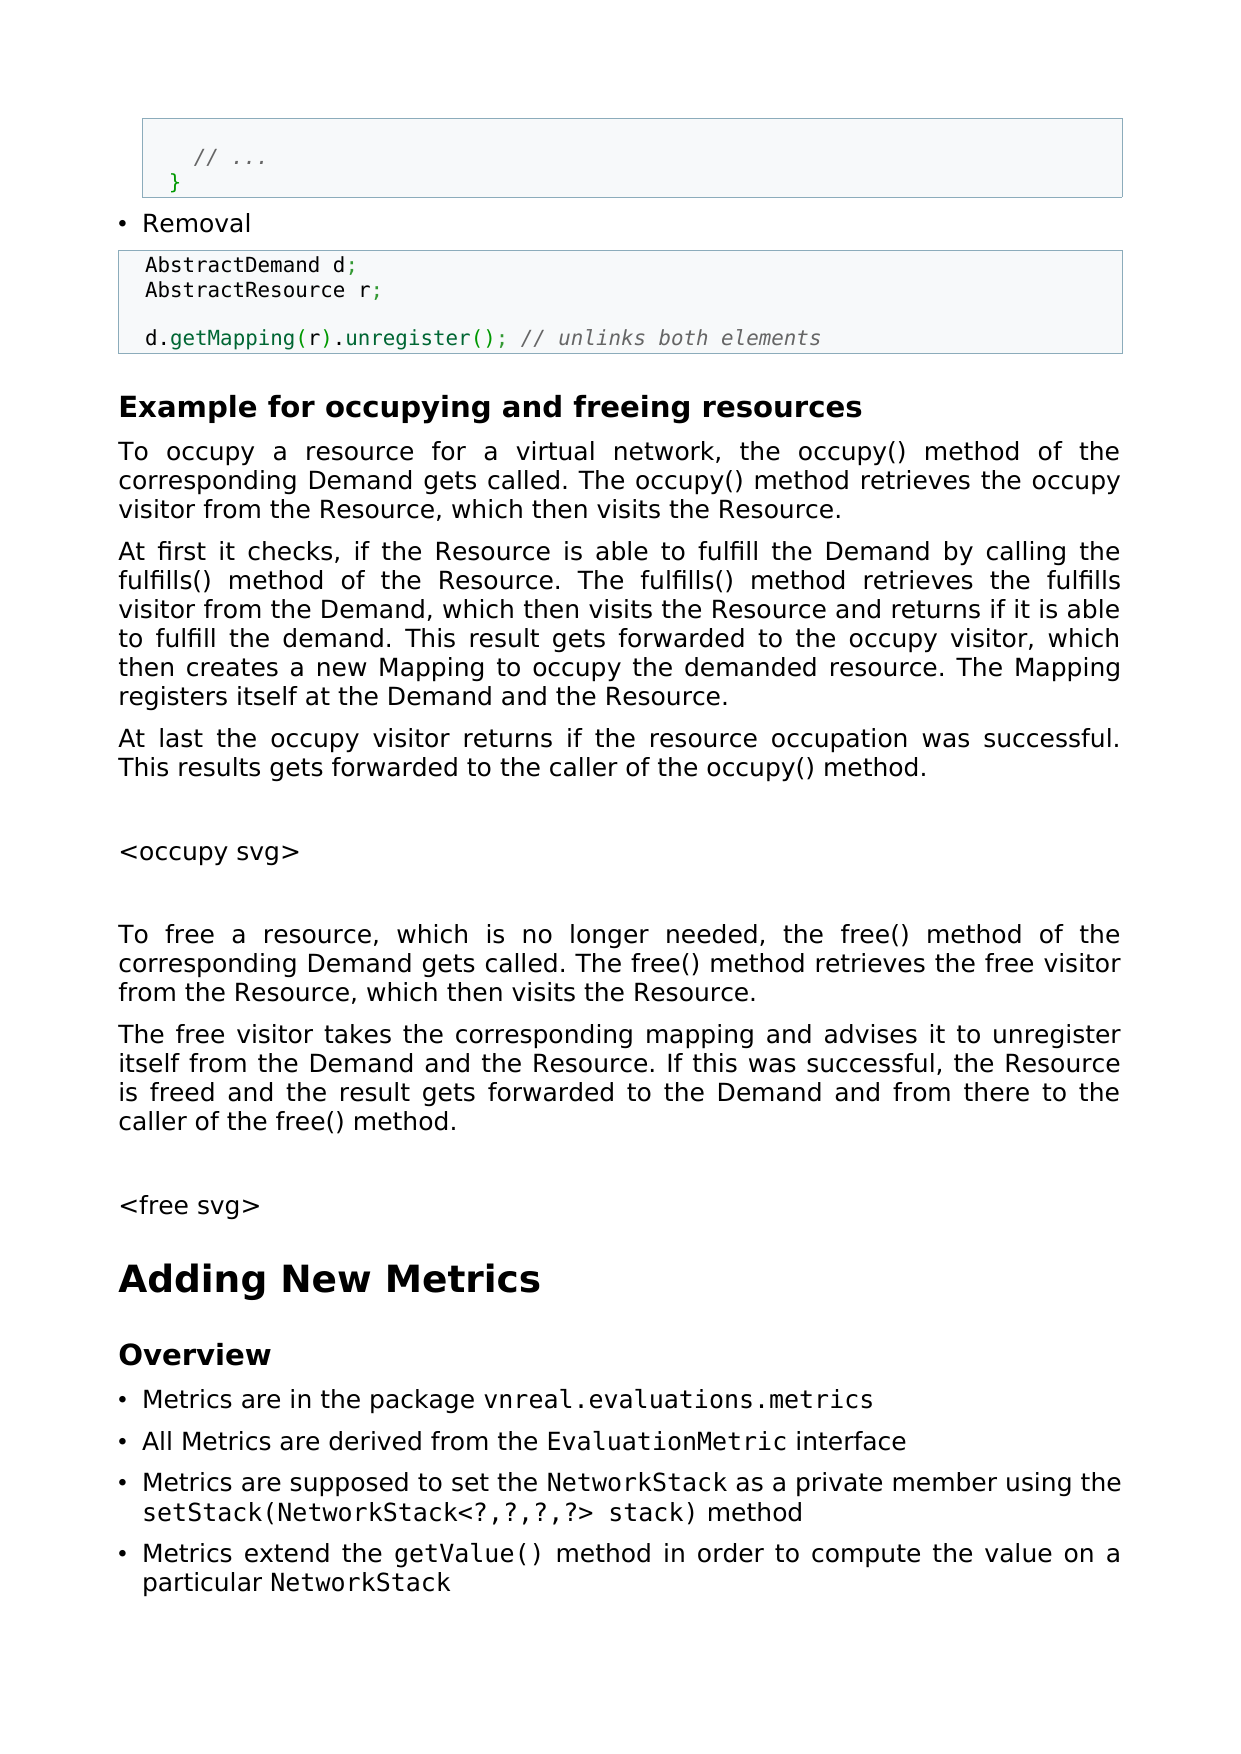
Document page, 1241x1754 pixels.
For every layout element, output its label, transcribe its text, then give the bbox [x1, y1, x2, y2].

list AbstractDemand d; AbstractResource r; d.getMapping(r).unregister(); // unlinks both elements [119, 251, 1122, 353]
subtitle Overview [118, 1339, 1122, 1373]
list // ... } [143, 119, 1122, 197]
text At first it checks, if the Resource is able to fulfill the Demand by calling the fulfills() method of the Resource. The fulfills() method retrieves the fulfills visitor from the Demand, which then visits the Resource and returns if it is able to fulfill the demand. This result gets forwarded to the occupy visitor, which then creates a new Mapping to occupy the demanded resource. The Mapping registers itself at the Demand and the Resource. [118, 537, 1122, 712]
text <occupy svg> [118, 837, 1122, 866]
subtitle Example for occupying and freeing resources [118, 390, 1122, 424]
text The free visitor takes the corresponding mapping and advises it to unregister itself from the Demand and the Resource. If this was successful, the Resource is freed and the result gets forwarded to the Demand and from there to the caller of the free() method. [118, 1020, 1122, 1137]
text To occupy a resource for a virtual network, the occupy() method of the corresponding Demand gets called. The occupy() method retrieves the occupy visitor from the Resource, which then visits the Resource. [118, 437, 1122, 524]
text To free a resource, which is no longer needed, the free() method of the corresponding Demand gets called. The free() method retrieves the free visitor from the Resource, which then visits the Resource. [118, 920, 1122, 1008]
list Metrics are in the package vnreal.evaluations.metrics [118, 1385, 1122, 1414]
list Removal [118, 209, 1122, 238]
text <free svg> [118, 1191, 1122, 1220]
list All Metrics are derived from the EvaluationMetric interface [118, 1427, 1122, 1456]
list Metrics extend the getValue() method in order to compute the value on a particular NetworkStack [118, 1539, 1122, 1598]
subtitle Adding New Metrics [118, 1258, 1122, 1301]
text At last the occupy visitor returns if the resource occupation was successful. This results gets forwarded to the caller of the occupy() method. [118, 724, 1122, 783]
list Metrics are supposed to set the NetworkStack as a private member using the setStack(NetworkStack<?,?,?,?> stack) method [118, 1468, 1122, 1527]
